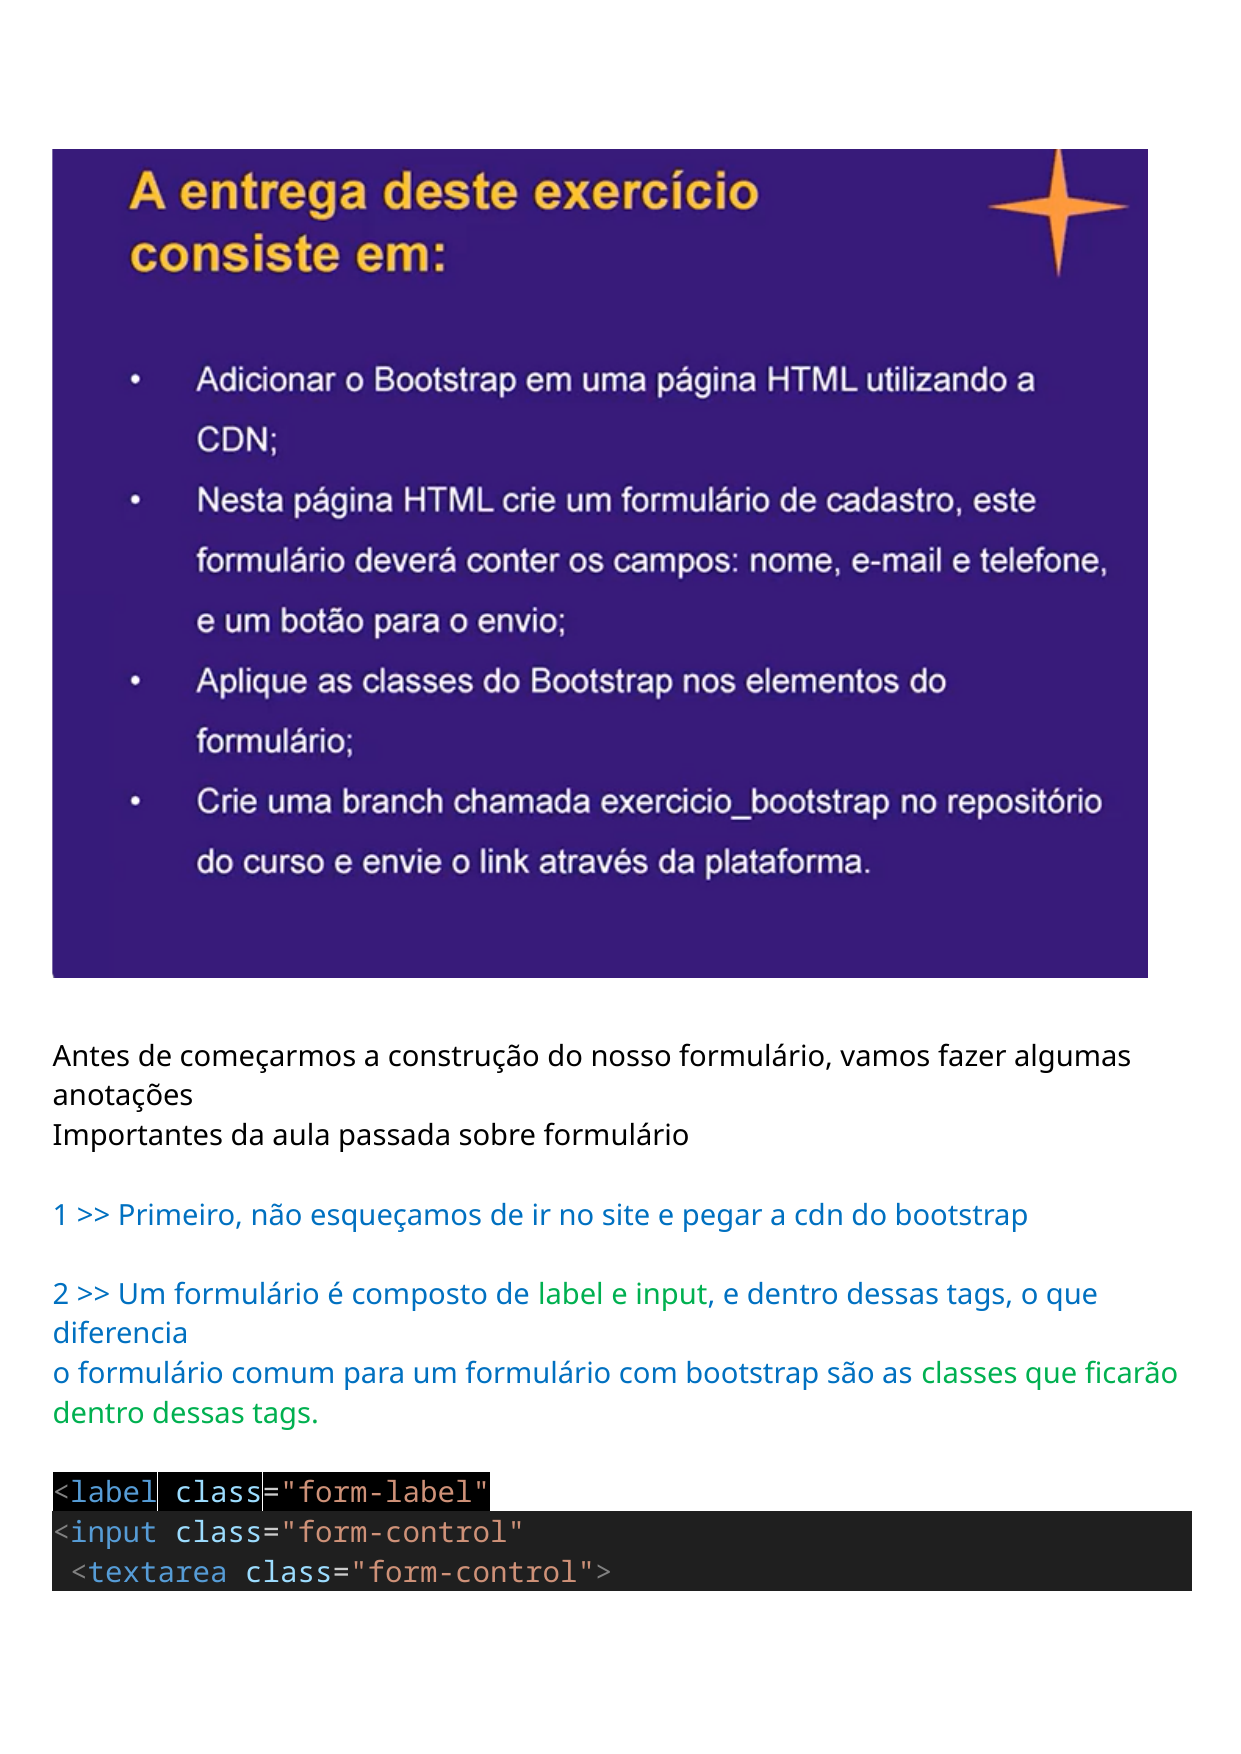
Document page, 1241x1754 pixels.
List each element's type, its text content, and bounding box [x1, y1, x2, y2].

text <input class="form-control" [52, 1511, 1192, 1551]
text <textarea class="form-control"> [52, 1551, 1192, 1591]
text o formulário comum para um formulário com bootstrap são as classes que ficarão dentro dessas tags. [52, 1352, 1192, 1432]
text Antes de começarmos a construção do nosso formulário, vamos fazer algumas anotações [52, 1035, 1192, 1114]
text [0, 0, 1240, 65]
text 00:20 / 07:12 [9, 0, 1231, 50]
text 1 >> Primeiro, não esqueçamos de ir no site e pegar a cdn do bootstrap [52, 1194, 1192, 1233]
text Importantes da aula passada sobre formulário [52, 1114, 1192, 1154]
text 2 >> Um formulário é composto de label e input, e dentro dessas tags, o que diferencia [52, 1273, 1192, 1352]
text <label class="form-label" [52, 1472, 1192, 1511]
